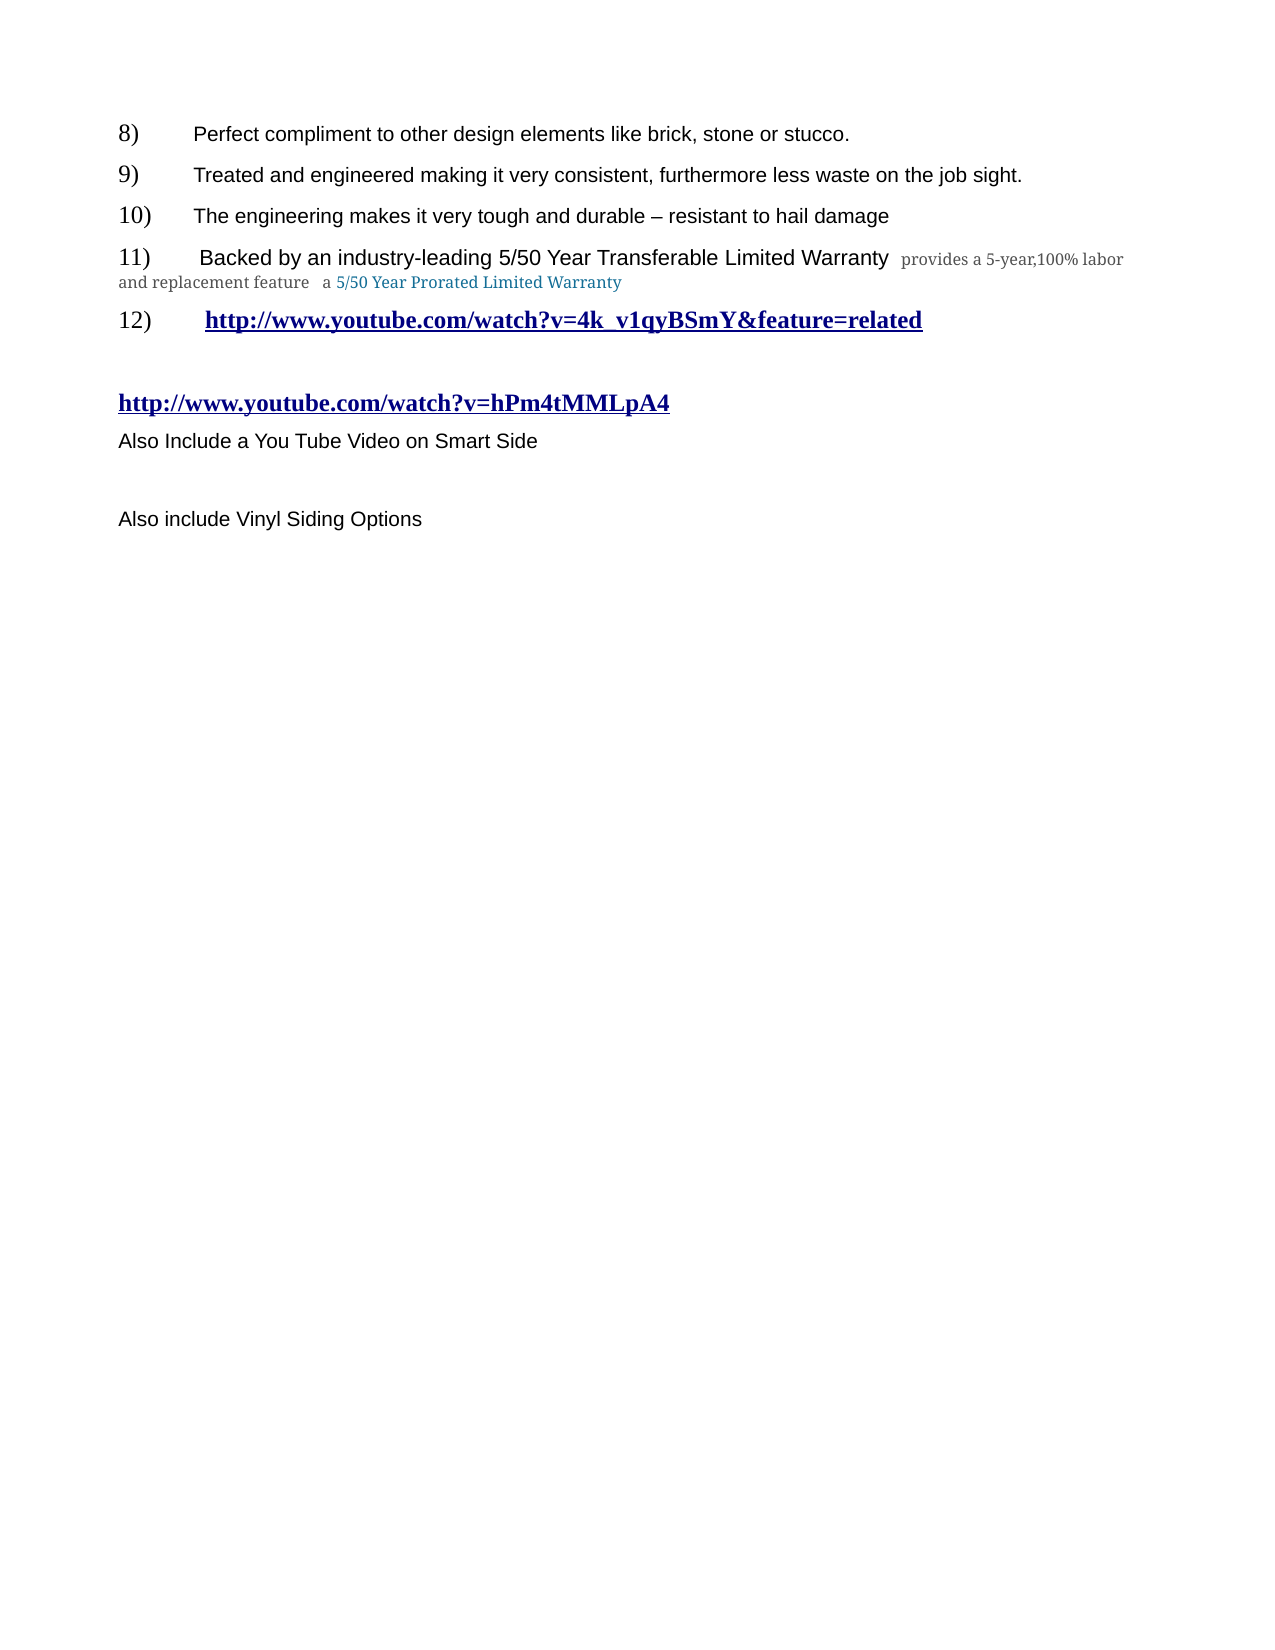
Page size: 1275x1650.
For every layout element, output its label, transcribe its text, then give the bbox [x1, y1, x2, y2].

text Also Include a You Tube Video on Smart Side [118, 429, 1157, 453]
list Treated and engineered making it very consistent, furthermore less waste on the job sight. [118, 159, 1157, 188]
list http://www.youtube.com/watch?v=4k_v1qyBSmY&feature=related [118, 305, 1157, 334]
text Also include Vinyl Siding Options [118, 507, 1157, 531]
list Backed by an industry-leading 5/50 Year Transferable Limited Warranty provides a 5-year,100% labor and replacement feature a 5/50 Year Prorated Limited Warranty [118, 242, 1157, 293]
list Perfect compliment to other design elements like brick, stone or stucco. [118, 118, 1157, 147]
text http://www.youtube.com/watch?v=hPm4tMMLpA4 [118, 388, 1157, 417]
list The engineering makes it very tough and durable – resistant to hail damage [118, 201, 1157, 229]
